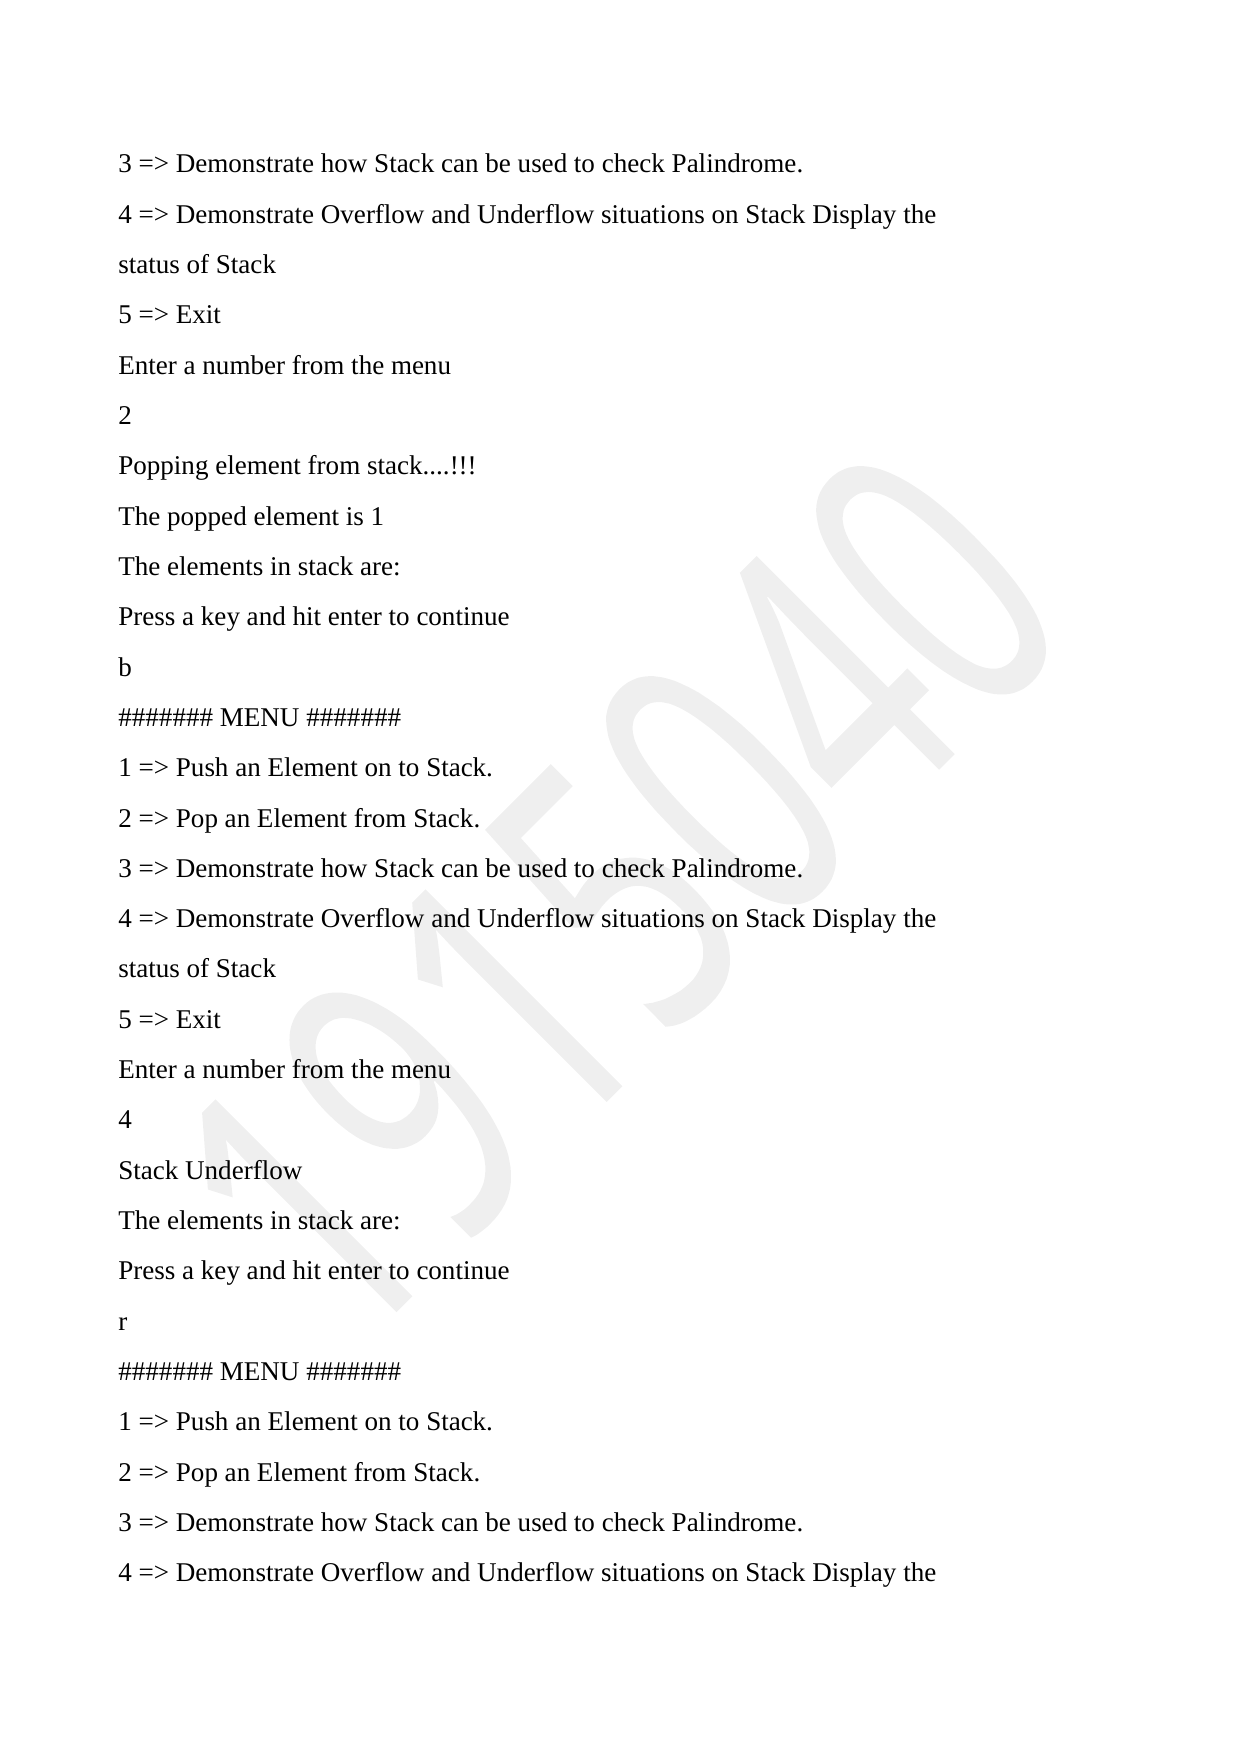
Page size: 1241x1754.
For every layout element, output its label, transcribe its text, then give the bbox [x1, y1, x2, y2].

text [770, 600, 800, 632]
text [1029, 600, 1122, 632]
text The popped element is 1 [118, 500, 819, 531]
text [541, 1003, 1122, 1034]
text [725, 953, 1122, 984]
text Enter a number from the menu [118, 1053, 303, 1084]
text [839, 751, 1122, 782]
text Enter a number from the menu [317, 1053, 419, 1084]
text 3 => Demonstrate how Stack can be used to check Palindrome. [118, 1506, 1122, 1537]
text [483, 1103, 1122, 1135]
text Stack Underflow [229, 1154, 268, 1185]
text [770, 751, 824, 782]
text [853, 651, 959, 682]
text status of Stack [118, 953, 429, 984]
text Stack Underflow [118, 1154, 207, 1185]
text [680, 802, 803, 833]
text status of Stack [118, 248, 1122, 279]
text 2 [118, 399, 1122, 430]
text Popping element from stack....!!! [118, 449, 1122, 481]
text 3 => Demonstrate how Stack can be used to check Palindrome. [118, 148, 1122, 179]
text [491, 953, 703, 984]
text ####### MENU ####### [118, 701, 610, 732]
text The elements in stack are: [478, 1204, 1122, 1235]
text [527, 802, 676, 833]
text 4 => Demonstrate Overflow and Underflow situations on Stack Display the [707, 902, 1122, 933]
text Press a key and hit enter to continue [372, 1254, 1122, 1286]
text [633, 703, 713, 732]
text [989, 550, 1122, 581]
text 1 => Push an Element on to Stack. [118, 751, 631, 782]
text 4 => Demonstrate Overflow and Underflow situations on Stack Display the [118, 198, 1122, 229]
text Press a key and hit enter to continue [118, 1254, 369, 1286]
text 3 => Demonstrate how Stack can be used to check Palindrome. [535, 852, 735, 883]
text 2 => Pop an Element from Stack. [118, 802, 511, 833]
text 4 => Demonstrate Overflow and Underflow situations on Stack Display the [440, 902, 698, 933]
text [911, 701, 1122, 732]
text 1 => Push an Element on to Stack. [118, 1405, 1122, 1437]
text b [118, 651, 779, 682]
text [856, 550, 983, 581]
text [1034, 651, 1122, 682]
text Stack Underflow [272, 1154, 485, 1185]
text Press a key and hit enter to continue [118, 600, 761, 632]
text [378, 1003, 537, 1034]
text [319, 1018, 383, 1034]
text [955, 651, 1017, 668]
text 4 => Demonstrate Overflow and Underflow situations on Stack Display the [118, 1556, 1122, 1587]
text The elements in stack are: [118, 1204, 318, 1235]
text [802, 600, 895, 632]
text 3 => Demonstrate how Stack can be used to check Palindrome. [830, 852, 1122, 883]
text [641, 751, 765, 782]
text 4 => Demonstrate Overflow and Underflow situations on Stack Display the [118, 902, 414, 933]
text [221, 1103, 352, 1135]
text 5 => Exit [118, 298, 1122, 330]
text [790, 651, 850, 682]
text [936, 500, 1122, 531]
text [898, 600, 1017, 632]
text Stack Underflow [509, 1154, 1122, 1185]
text 2 => Pop an Element from Stack. [118, 1456, 1122, 1487]
text [713, 701, 797, 732]
text [440, 953, 487, 984]
text The elements in stack are: [118, 550, 848, 581]
text [843, 500, 934, 531]
text 3 => Demonstrate how Stack can be used to check Palindrome. [118, 852, 531, 883]
text r [118, 1305, 1122, 1336]
text Enter a number from the menu [591, 1053, 1122, 1084]
text 5 => Exit [118, 1003, 305, 1034]
text [351, 1103, 416, 1122]
text [814, 802, 1122, 833]
text 3 => Demonstrate how Stack can be used to check Palindrome. [733, 852, 809, 878]
text 4 [118, 1103, 210, 1135]
text [428, 1103, 475, 1135]
text ####### MENU ####### [118, 1355, 1122, 1386]
text Enter a number from the menu [118, 349, 1122, 380]
text [809, 701, 871, 732]
text The elements in stack are: [322, 1204, 469, 1235]
text Enter a number from the menu [441, 1053, 587, 1084]
